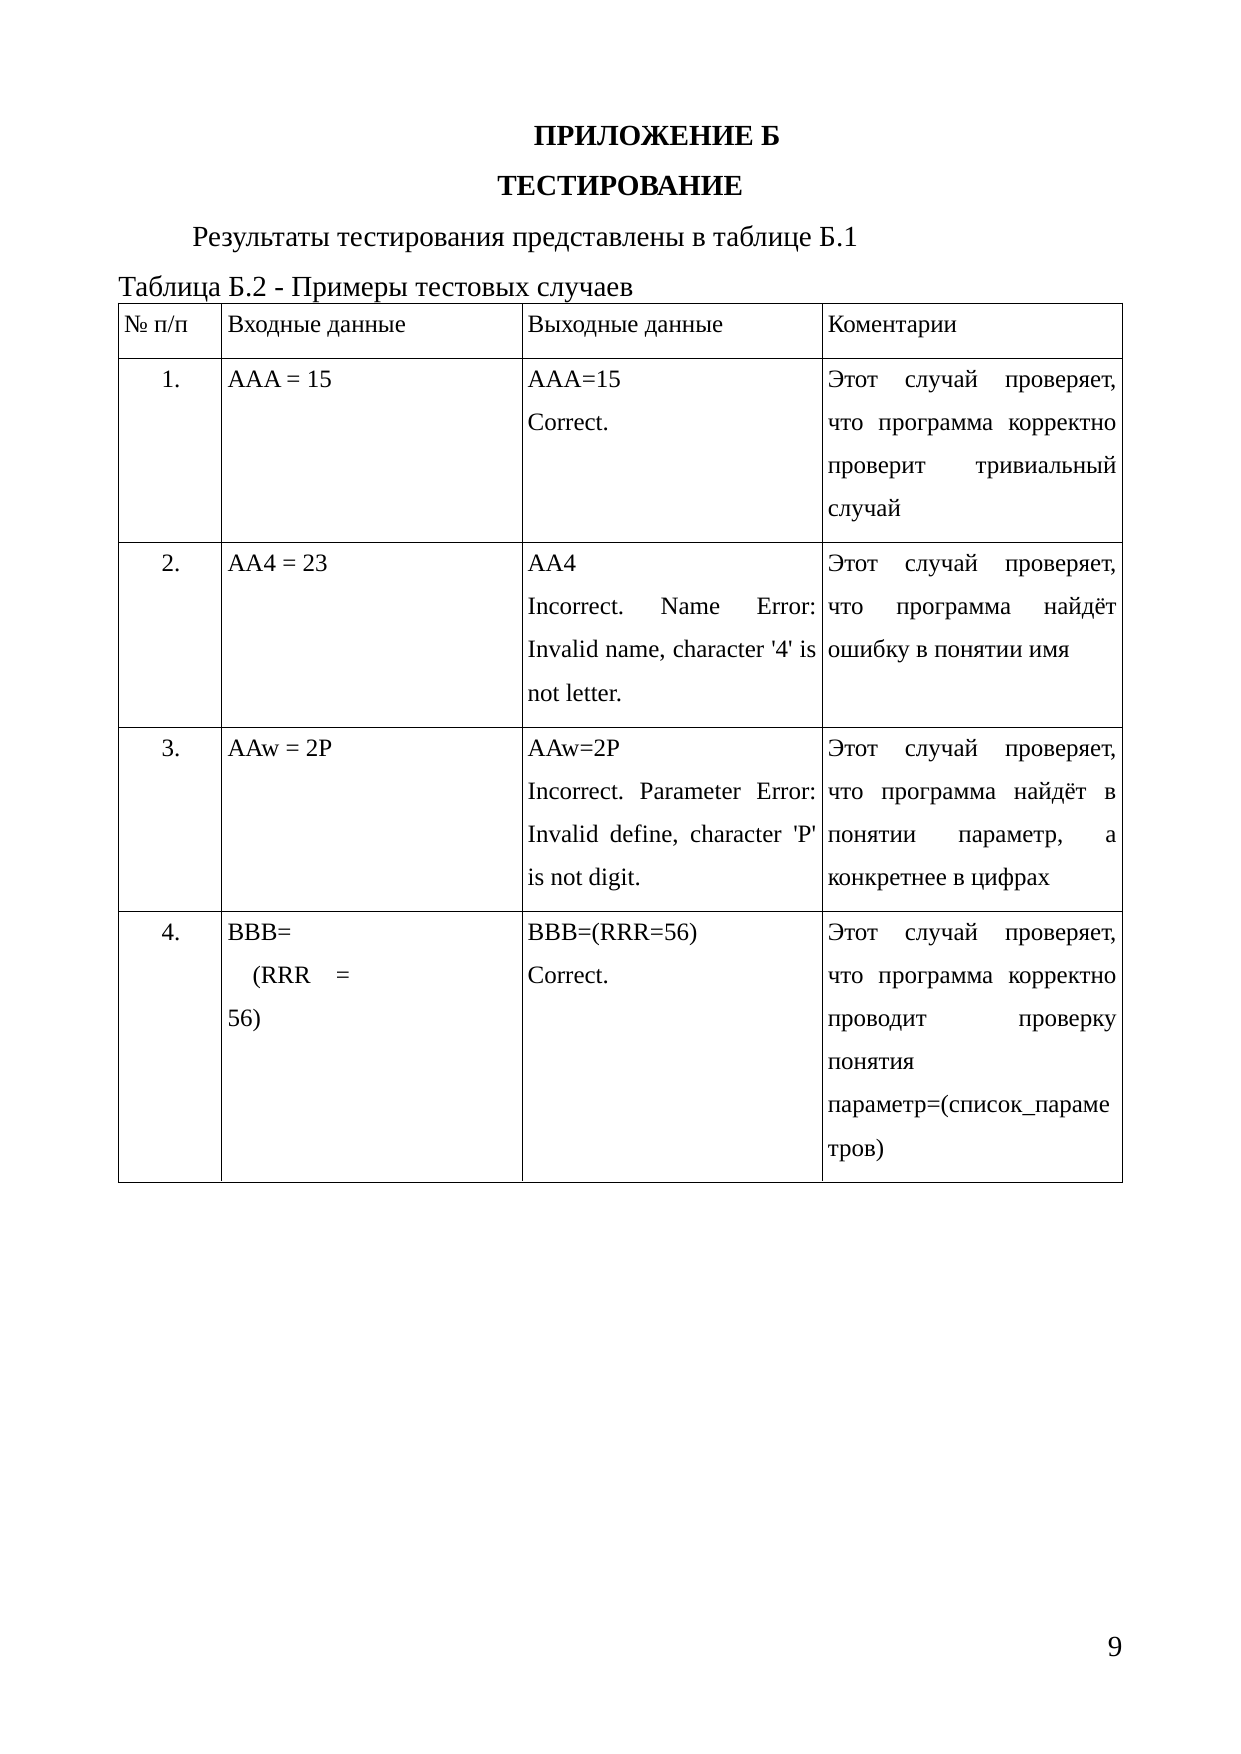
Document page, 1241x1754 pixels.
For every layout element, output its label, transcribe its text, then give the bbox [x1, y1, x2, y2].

table_cell [119, 543, 221, 726]
table_cell AA4 = 23 [222, 543, 522, 726]
table_cell Этот случай проверяет, что программа найдёт в понятии параметр, а конкретнее в цифрах [823, 728, 1122, 911]
table_cell AA4 Incorrect. Name Error: Invalid name, character '4' is not letter. [523, 543, 822, 726]
table_header № п/п [119, 304, 221, 358]
table_cell AAw=2P Incorrect. Parameter Error: Invalid define, character 'P' is not digit. [523, 728, 822, 911]
table_cell BBB= (RRR = 56) [222, 912, 522, 1181]
table_cell Этот случай проверяет, что программа корректно проводит проверку понятия параметр=(список_параметров) [823, 912, 1122, 1181]
table_cell Этот случай проверяет, что программа корректно проверит тривиальный случай [823, 359, 1122, 542]
subtitle Приложение Б Тестирование [118, 118, 1122, 202]
table_cell Этот случай проверяет, что программа найдёт ошибку в понятии имя [823, 543, 1122, 726]
table_header Входные данные [222, 304, 522, 358]
table_header Выходные данные [523, 304, 822, 358]
table_cell BBB=(RRR=56) Correct. [523, 912, 822, 1181]
table_cell [119, 359, 221, 542]
table_cell [119, 912, 221, 1181]
text Таблица Б.2 - Примеры тестовых случаев [118, 269, 1122, 303]
text Результаты тестирования представлены в таблице Б.1 [118, 219, 1122, 252]
table_cell [119, 728, 221, 911]
table_header Коментарии [823, 304, 1122, 358]
table_cell AAA=15 Correct. [523, 359, 822, 542]
table_cell AAA = 15 [222, 359, 522, 542]
table_cell AAw = 2P [222, 728, 522, 911]
